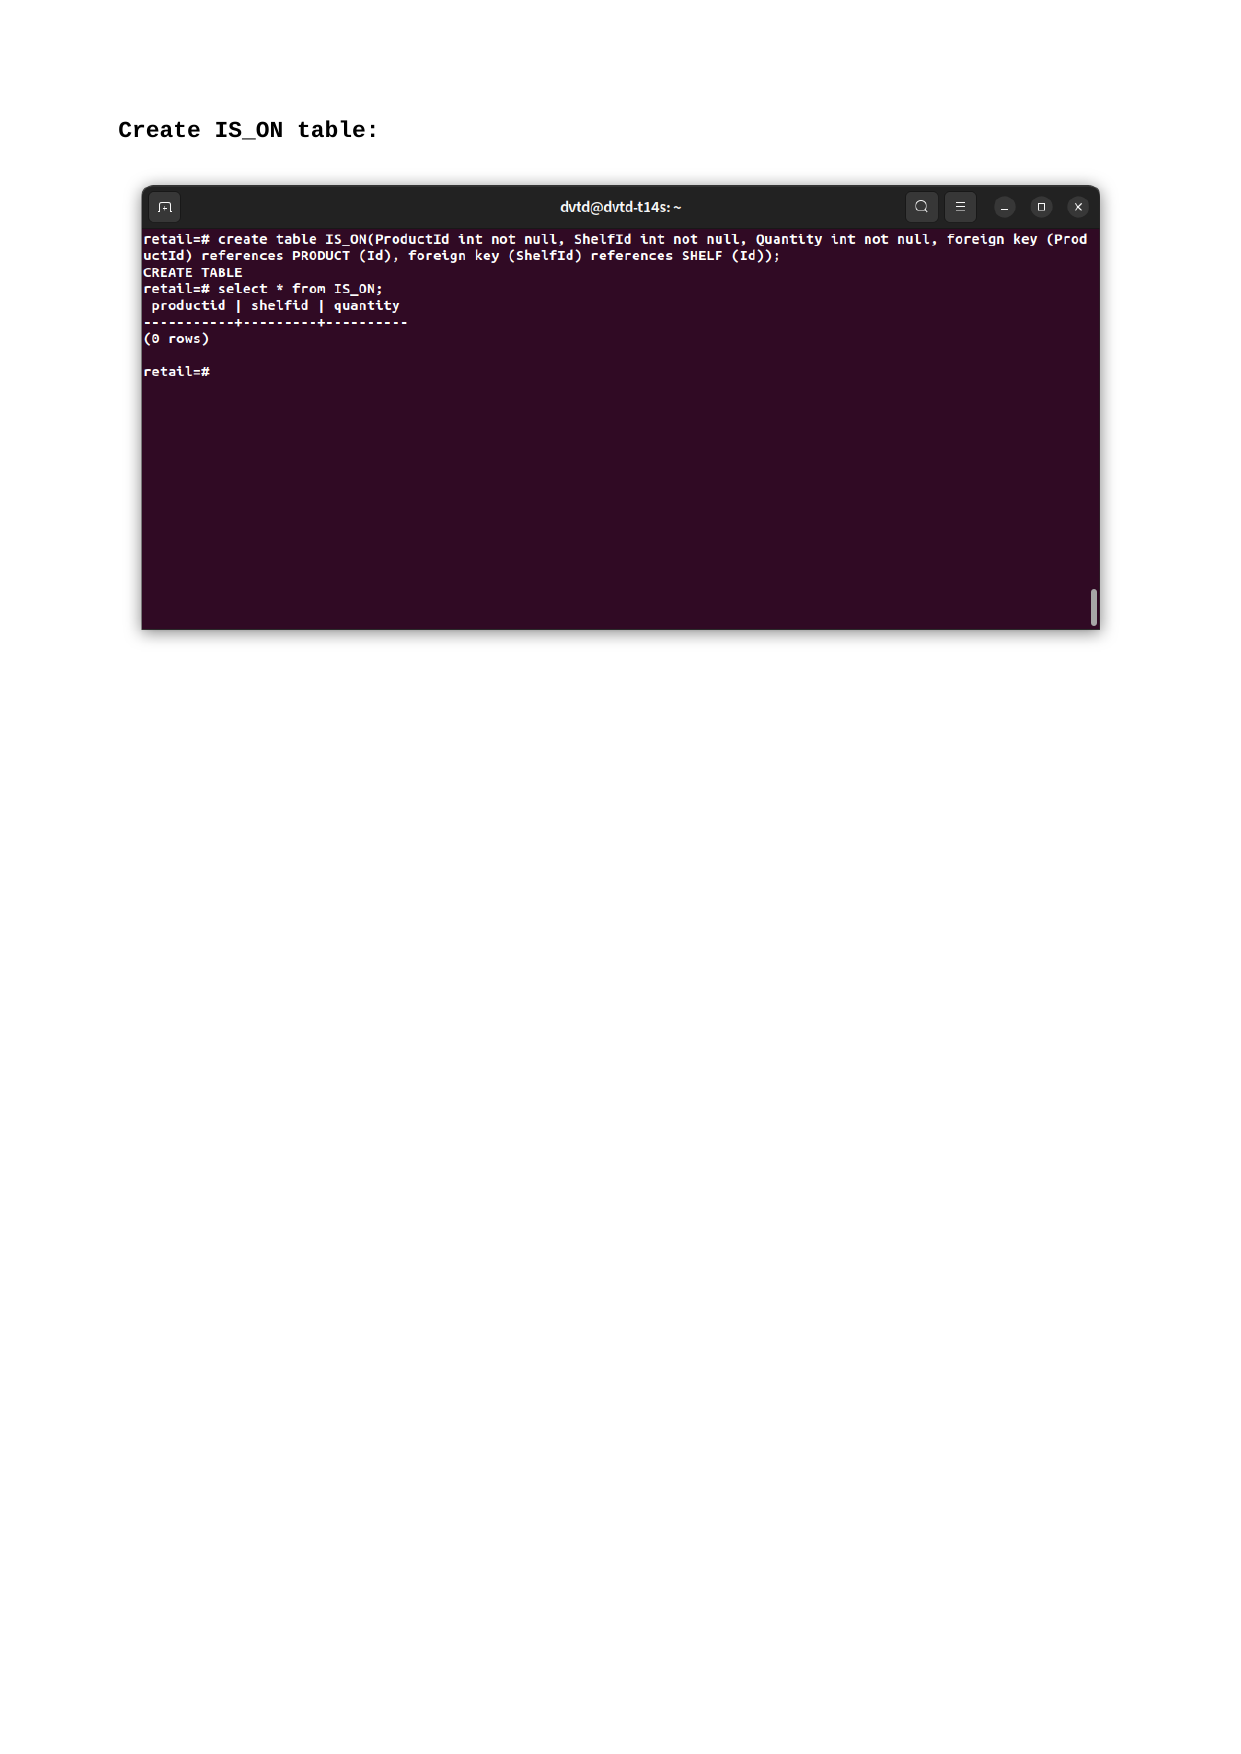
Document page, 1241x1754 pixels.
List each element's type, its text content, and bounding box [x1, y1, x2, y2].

picture [118, 164, 1123, 655]
text Create IS_ON table: [118, 118, 1122, 144]
